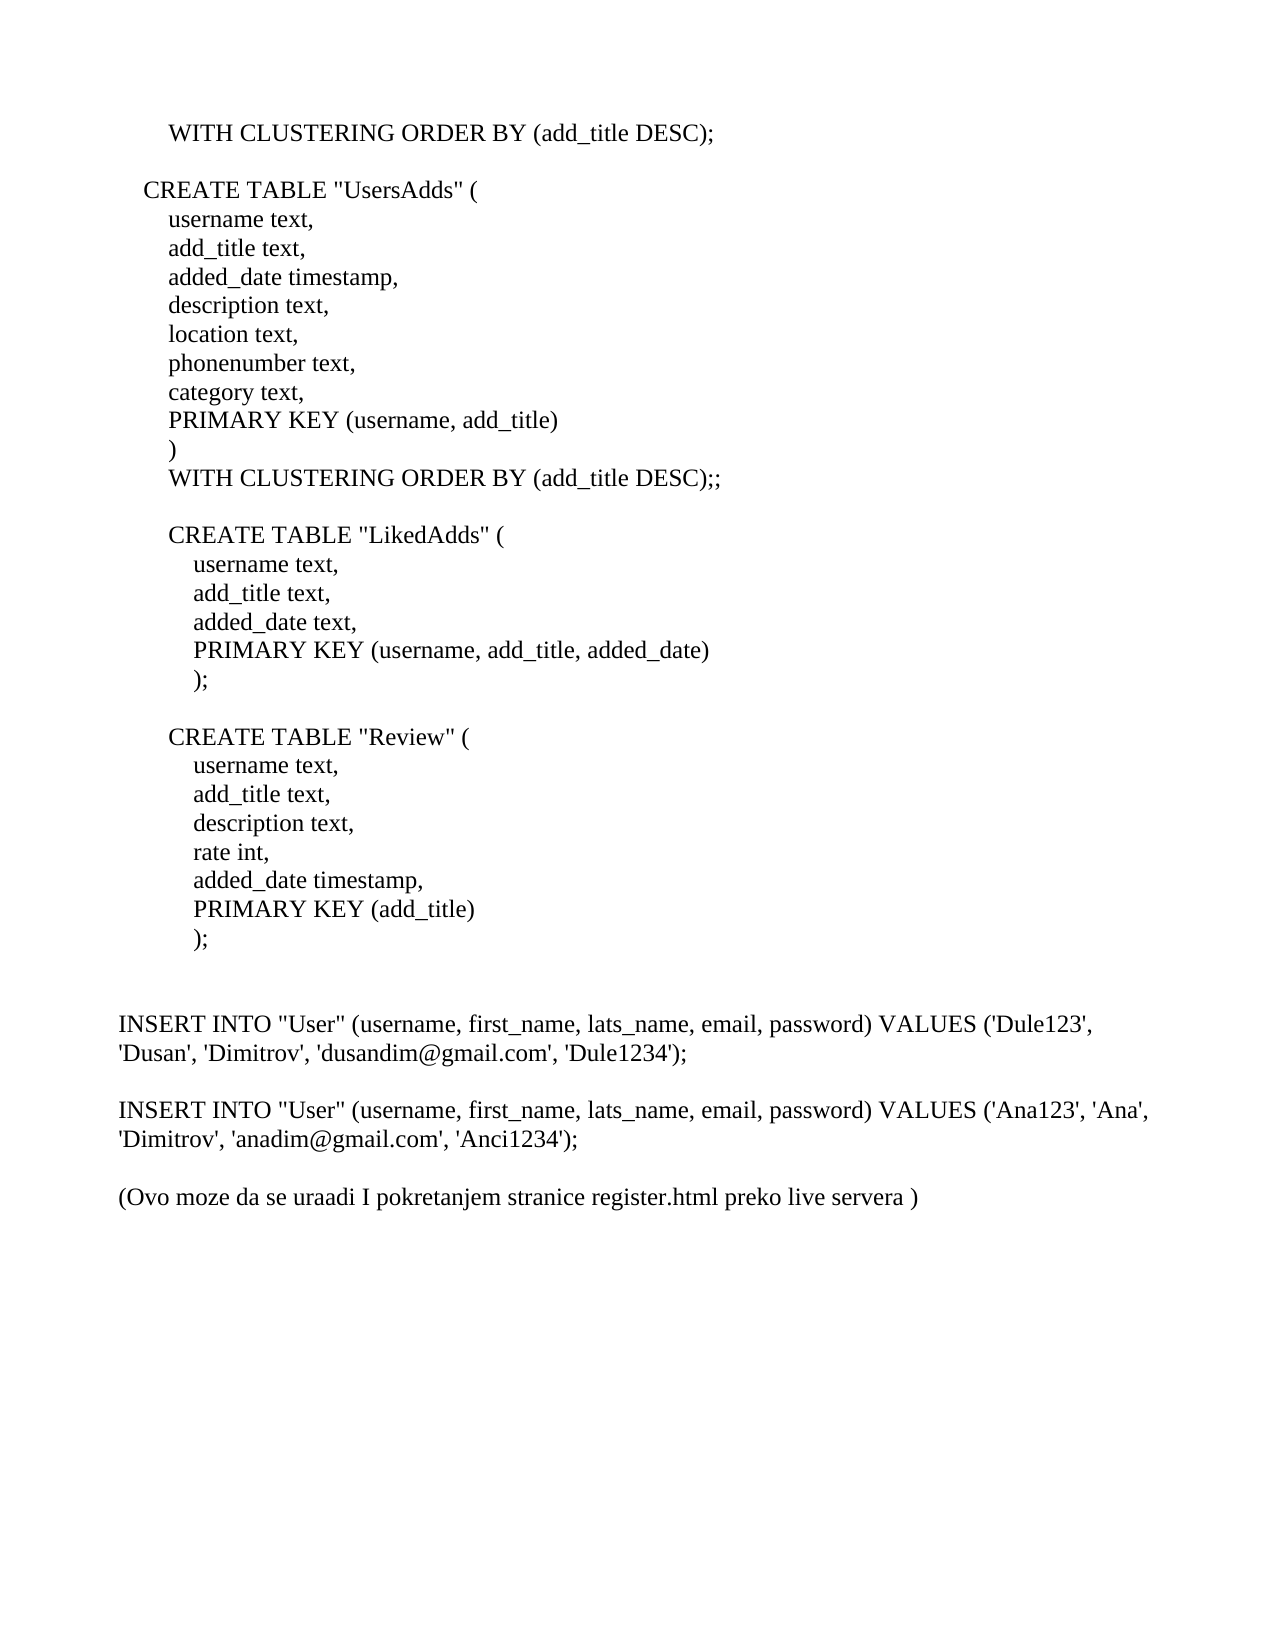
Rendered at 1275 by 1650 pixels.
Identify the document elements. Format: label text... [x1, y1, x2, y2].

text ); [118, 664, 1157, 693]
text added_date timestamp, [118, 866, 1157, 894]
text add_title text, [118, 233, 1157, 262]
text (Ovo moze da se uraadi I pokretanjem stranice register.html preko live servera ) [118, 1182, 1157, 1211]
text PRIMARY KEY (add_title) [118, 894, 1157, 923]
text INSERT INTO "User" (username, first_name, lats_name, email, password) VALUES ('Ana123', 'Ana', 'Dimitrov', 'anadim@gmail.com', 'Anci1234'); [118, 1096, 1157, 1153]
text add_title text, [118, 578, 1157, 607]
text CREATE TABLE "LikedAdds" ( [118, 521, 1157, 549]
text username text, [118, 751, 1157, 779]
text description text, [118, 808, 1157, 837]
text added_date text, [118, 607, 1157, 636]
text WITH CLUSTERING ORDER BY (add_title DESC); [118, 118, 1157, 147]
text rate int, [118, 837, 1157, 866]
text PRIMARY KEY (username, add_title) [118, 406, 1157, 434]
text username text, [118, 204, 1157, 233]
text ) [118, 434, 1157, 463]
text location text, [118, 319, 1157, 348]
text PRIMARY KEY (username, add_title, added_date) [118, 636, 1157, 664]
text ); [118, 923, 1157, 952]
text INSERT INTO "User" (username, first_name, lats_name, email, password) VALUES ('Dule123', 'Dusan', 'Dimitrov', 'dusandim@gmail.com', 'Dule1234'); [118, 1009, 1157, 1067]
text add_title text, [118, 779, 1157, 808]
text username text, [118, 549, 1157, 578]
text CREATE TABLE "Review" ( [118, 722, 1157, 751]
text category text, [118, 377, 1157, 406]
text WITH CLUSTERING ORDER BY (add_title DESC);; [118, 463, 1157, 492]
text added_date timestamp, [118, 262, 1157, 291]
text CREATE TABLE "UsersAdds" ( [118, 176, 1157, 204]
text description text, [118, 291, 1157, 319]
text phonenumber text, [118, 348, 1157, 377]
